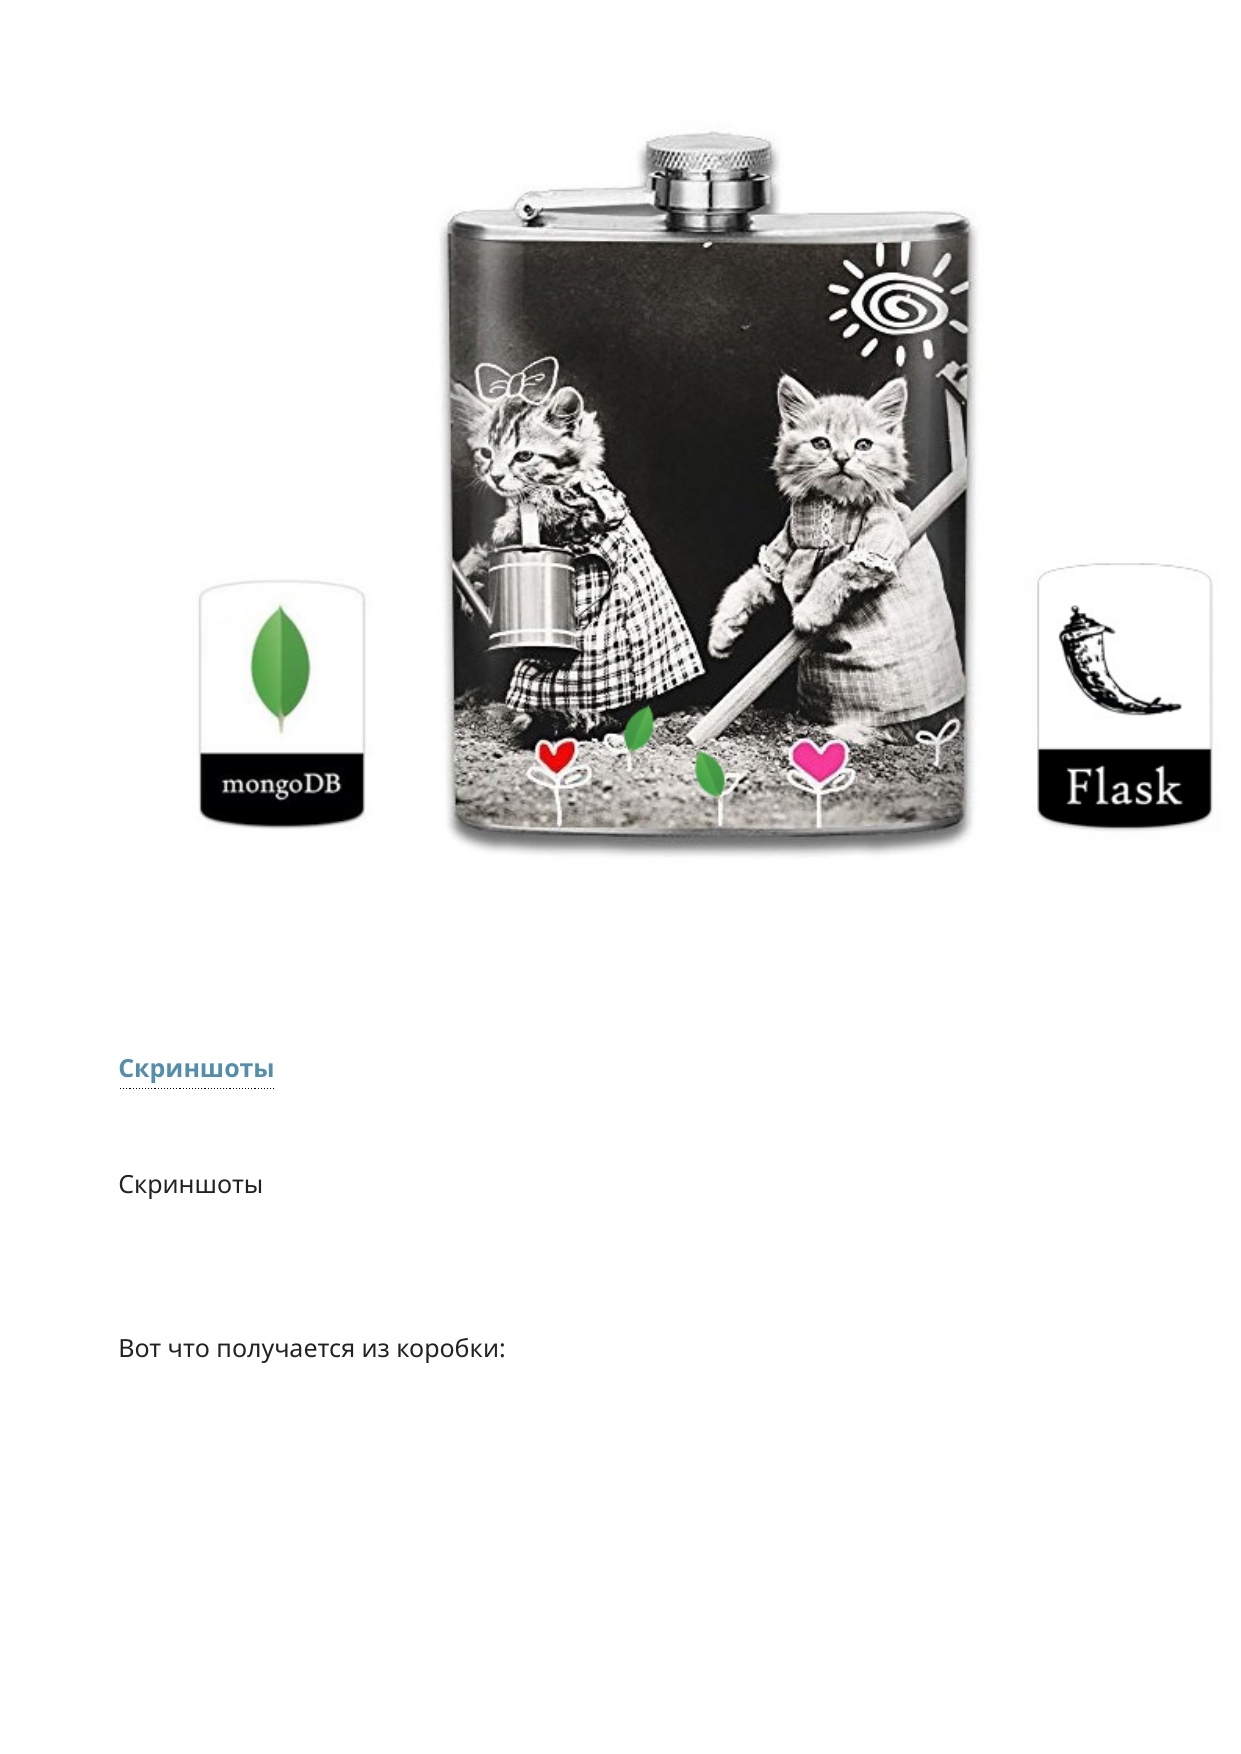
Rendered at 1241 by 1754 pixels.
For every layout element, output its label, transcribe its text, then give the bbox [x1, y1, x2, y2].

text Скриншоты [118, 1051, 1122, 1088]
picture [118, 118, 1241, 906]
subtitle Скриншоты [118, 1166, 1122, 1201]
text Вот что получается из коробки: [118, 1277, 1122, 1364]
